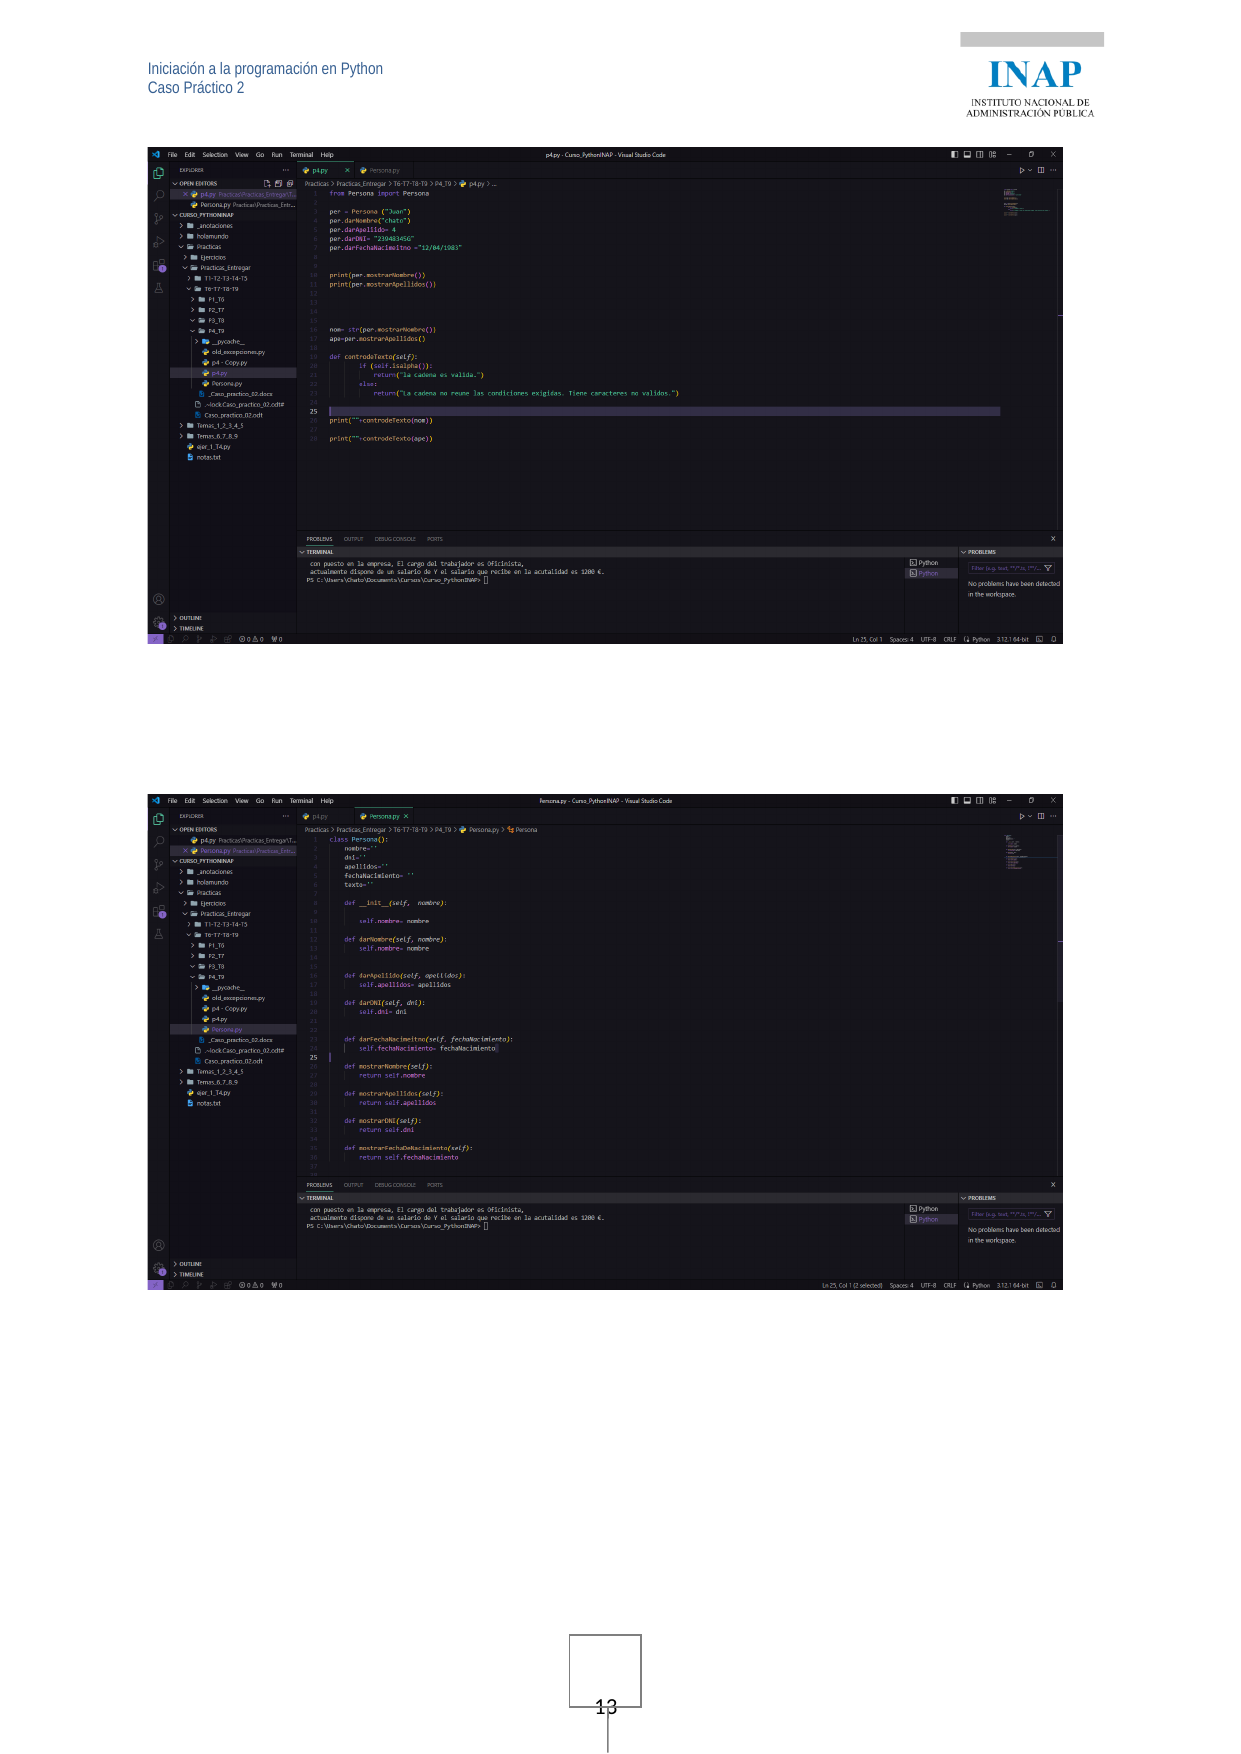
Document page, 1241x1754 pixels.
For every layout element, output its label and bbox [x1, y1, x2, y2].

picture [147, 794, 1063, 1290]
picture [960, 32, 1105, 134]
picture [147, 147, 1063, 644]
